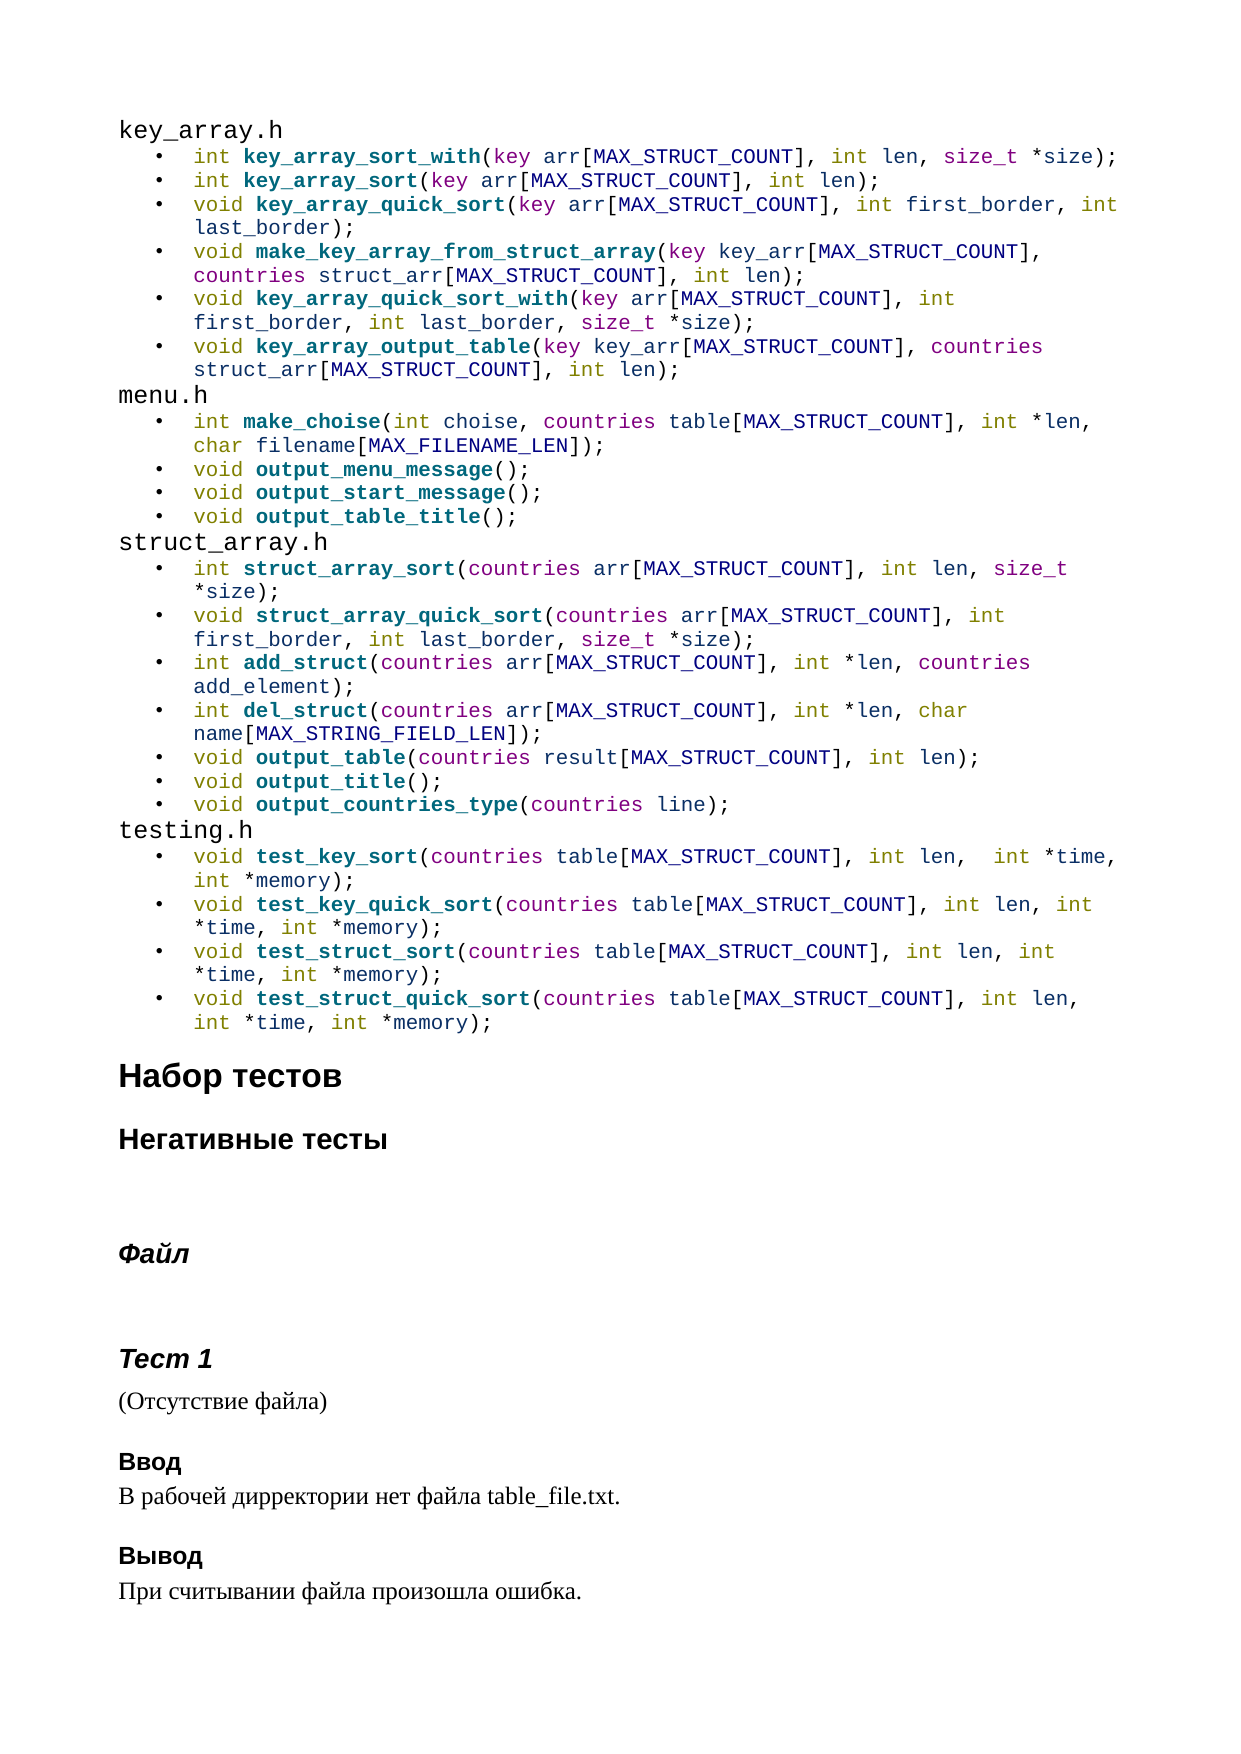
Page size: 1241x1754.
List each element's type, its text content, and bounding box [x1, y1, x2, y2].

list void make_key_array_from_struct_array(key key_arr[MAX_STRUCT_COUNT], countries struct_arr[MAX_STRUCT_COUNT], int len); [156, 241, 1122, 288]
subtitle Файл [118, 1238, 1122, 1269]
list void output_title(); [156, 771, 1122, 794]
subtitle Негативные тесты [118, 1122, 1122, 1156]
subtitle Тест 1 [118, 1342, 1122, 1374]
list void output_table_title(); [156, 506, 1122, 529]
list void key_array_quick_sort(key arr[MAX_STRUCT_COUNT], int first_border, int last_border); [156, 194, 1122, 241]
list void test_key_sort(countries table[MAX_STRUCT_COUNT], int len, int *time, int *memory); [156, 846, 1122, 893]
subtitle Ввод [118, 1447, 1122, 1475]
subtitle Вывод [118, 1541, 1122, 1570]
list void struct_array_quick_sort(countries arr[MAX_STRUCT_COUNT], int first_border, int last_border, size_t *size); [156, 605, 1122, 652]
list void output_start_message(); [156, 482, 1122, 506]
subtitle Набор тестов [118, 1056, 1122, 1095]
list void test_struct_quick_sort(countries table[MAX_STRUCT_COUNT], int len, int *time, int *memory); [156, 988, 1122, 1035]
list void test_struct_sort(countries table[MAX_STRUCT_COUNT], int len, int *time, int *memory); [156, 941, 1122, 988]
list int struct_array_sort(countries arr[MAX_STRUCT_COUNT], int len, size_t *size); [156, 558, 1122, 605]
list int key_array_sort_with(key arr[MAX_STRUCT_COUNT], int len, size_t *size); [156, 146, 1122, 170]
text При считывании файла произошла ошибка. [118, 1576, 1122, 1605]
text key_array.h [118, 118, 1122, 146]
text menu.h [118, 383, 1122, 411]
list int key_array_sort(key arr[MAX_STRUCT_COUNT], int len); [156, 170, 1122, 194]
list int del_struct(countries arr[MAX_STRUCT_COUNT], int *len, char name[MAX_STRING_FIELD_LEN]); [156, 700, 1122, 747]
list int add_struct(countries arr[MAX_STRUCT_COUNT], int *len, countries add_element); [156, 652, 1122, 700]
list void output_menu_message(); [156, 458, 1122, 482]
list void key_array_quick_sort_with(key arr[MAX_STRUCT_COUNT], int first_border, int last_border, size_t *size); [156, 288, 1122, 336]
text testing.h [118, 818, 1122, 846]
list void key_array_output_table(key key_arr[MAX_STRUCT_COUNT], countries struct_arr[MAX_STRUCT_COUNT], int len); [156, 336, 1122, 383]
list int make_choise(int choise, countries table[MAX_STRUCT_COUNT], int *len, char filename[MAX_FILENAME_LEN]); [156, 411, 1122, 458]
text struct_array.h [118, 529, 1122, 558]
text В рабочей дирректории нет файла table_file.txt. [118, 1481, 1122, 1510]
list void output_countries_type(countries line); [156, 794, 1122, 818]
list void test_key_quick_sort(countries table[MAX_STRUCT_COUNT], int len, int *time, int *memory); [156, 893, 1122, 941]
text (Отсутствие файла) [118, 1386, 1122, 1415]
list void output_table(countries result[MAX_STRUCT_COUNT], int len); [156, 747, 1122, 771]
